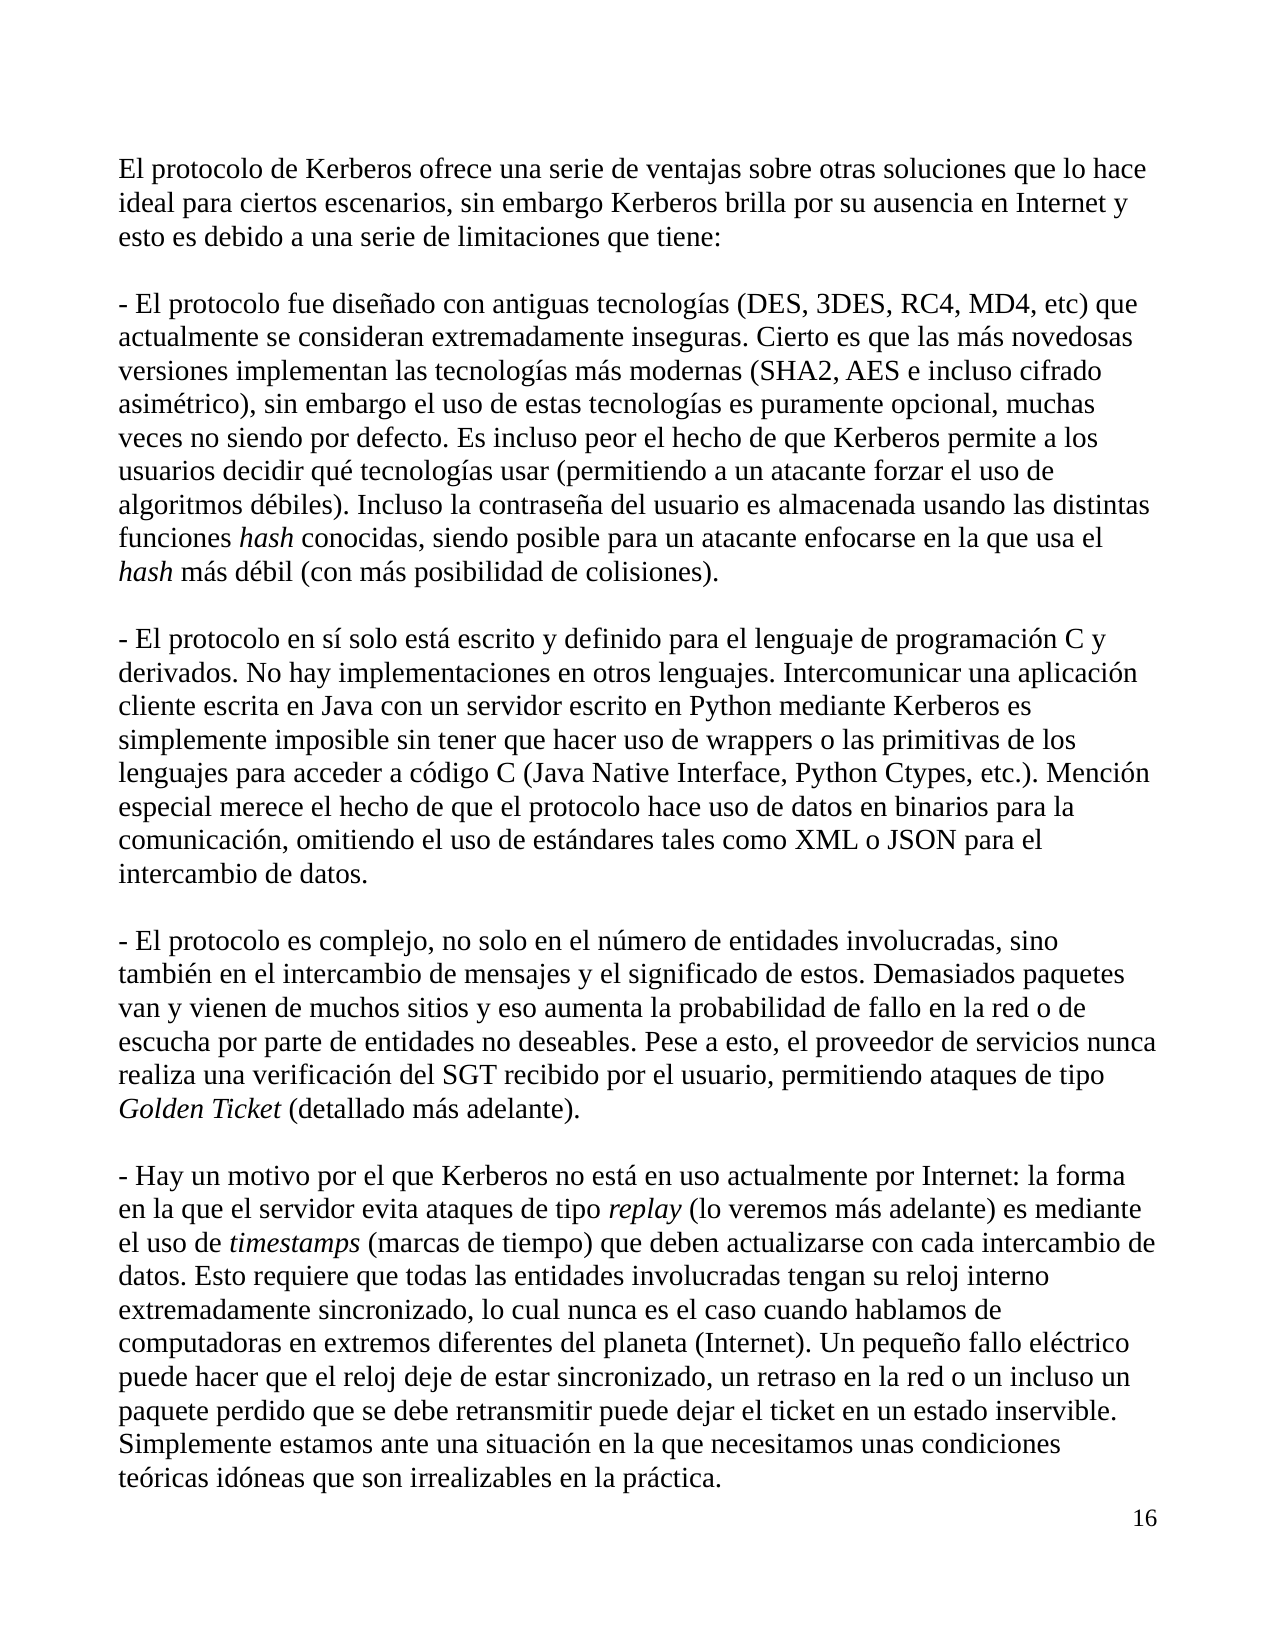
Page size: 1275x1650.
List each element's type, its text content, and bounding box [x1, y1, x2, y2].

text - El protocolo fue diseñado con antiguas tecnologías (DES, 3DES, RC4, MD4, etc) que actualmente se consideran extremadamente inseguras. Cierto es que las más novedosas versiones implementan las tecnologías más modernas (SHA2, AES e incluso cifrado asimétrico), sin embargo el uso de estas tecnologías es puramente opcional, muchas veces no siendo por defecto. Es incluso peor el hecho de que Kerberos permite a los usuarios decidir qué tecnologías usar (permitiendo a un atacante forzar el uso de algoritmos débiles). Incluso la contraseña del usuario es almacenada usando las distintas funciones hash conocidas, siendo posible para un atacante enfocarse en la que usa el hash más débil (con más posibilidad de colisiones). [118, 286, 1157, 588]
text El protocolo de Kerberos ofrece una serie de ventajas sobre otras soluciones que lo hace ideal para ciertos escenarios, sin embargo Kerberos brilla por su ausencia en Internet y esto es debido a una serie de limitaciones que tiene: [118, 152, 1157, 252]
text - Hay un motivo por el que Kerberos no está en uso actualmente por Internet: la forma en la que el servidor evita ataques de tipo replay (lo veremos más adelante) es mediante el uso de timestamps (marcas de tiempo) que deben actualizarse con cada intercambio de datos. Esto requiere que todas las entidades involucradas tengan su reloj interno extremadamente sincronizado, lo cual nunca es el caso cuando hablamos de computadoras en extremos diferentes del planeta (Internet). Un pequeño fallo eléctrico puede hacer que el reloj deje de estar sincronizado, un retraso en la red o un incluso un paquete perdido que se debe retransmitir puede dejar el ticket en un estado inservible. Simplemente estamos ante una situación en la que necesitamos unas condiciones teóricas idóneas que son irrealizables en la práctica. [118, 1158, 1157, 1493]
text - El protocolo es complejo, no solo en el número de entidades involucradas, sino también en el intercambio de mensajes y el significado de estos. Demasiados paquetes van y vienen de muchos sitios y eso aumenta la probabilidad de fallo en la red o de escucha por parte de entidades no deseables. Pese a esto, el proveedor de servicios nunca realiza una verificación del SGT recibido por el usuario, permitiendo ataques de tipo Golden Ticket (detallado más adelante). [118, 923, 1157, 1124]
text - El protocolo en sí solo está escrito y definido para el lenguaje de programación C y derivados. No hay implementaciones en otros lenguajes. Intercomunicar una aplicación cliente escrita en Java con un servidor escrito en Python mediante Kerberos es simplemente imposible sin tener que hacer uso de wrappers o las primitivas de los lenguajes para acceder a código C (Java Native Interface, Python Ctypes, etc.). Mención especial merece el hecho de que el protocolo hace uso de datos en binarios para la comunicación, omitiendo el uso de estándares tales como XML o JSON para el intercambio de datos. [118, 621, 1157, 889]
